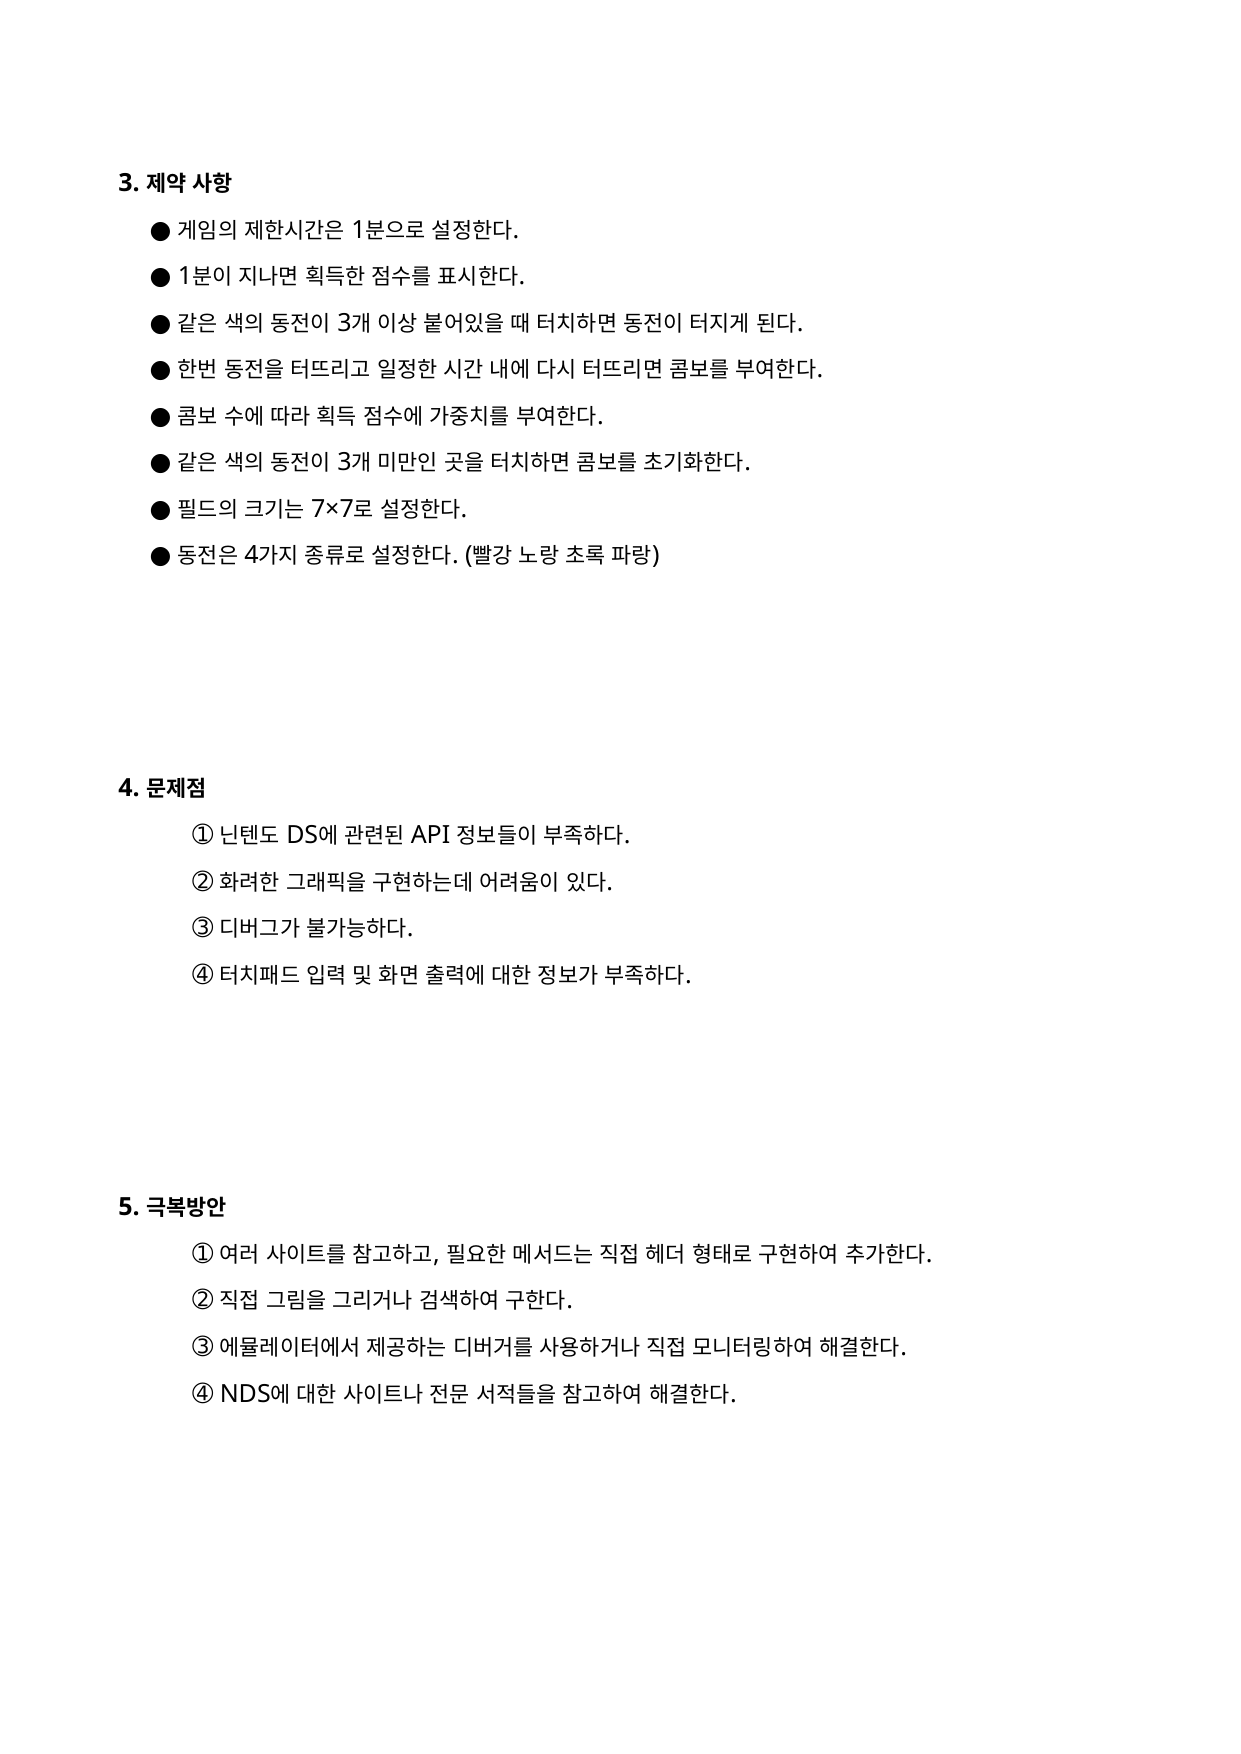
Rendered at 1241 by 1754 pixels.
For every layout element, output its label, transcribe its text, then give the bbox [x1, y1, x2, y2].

text ➃ 터치패드 입력 및 화면 출력에 대한 정보가 부족하다. [118, 956, 1122, 990]
text ● 콤보 수에 따라 획득 점수에 가중치를 부여한다. [118, 397, 1122, 432]
text ➀ 여러 사이트를 참고하고, 필요한 메서드는 직접 헤더 형태로 구현하여 추가한다. [118, 1236, 1122, 1270]
text 3. 제약 사항 [118, 165, 1122, 199]
text ➁ 화려한 그래픽을 구현하는데 어려움이 있다. [118, 863, 1122, 897]
text 4. 문제점 [118, 770, 1122, 804]
text ● 한번 동전을 터뜨리고 일정한 시간 내에 다시 터뜨리면 콤보를 부여한다. [118, 351, 1122, 385]
text ● 같은 색의 동전이 3개 이상 붙어있을 때 터치하면 동전이 터지게 된다. [118, 304, 1122, 338]
text ● 같은 색의 동전이 3개 미만인 곳을 터치하면 콤보를 초기화한다. [118, 444, 1122, 478]
text ➂ 디버그가 불가능하다. [118, 910, 1122, 944]
text ● 게임의 제한시간은 1분으로 설정한다. [118, 211, 1122, 245]
text ➃ NDS에 대한 사이트나 전문 서적들을 참고하여 해결한다. [118, 1375, 1122, 1409]
text ● 1분이 지나면 획득한 점수를 표시한다. [118, 258, 1122, 292]
text ➂ 에뮬레이터에서 제공하는 디버거를 사용하거나 직접 모니터링하여 해결한다. [118, 1329, 1122, 1363]
text 5. 극복방안 [118, 1189, 1122, 1223]
text ➀ 닌텐도 DS에 관련된 API 정보들이 부족하다. [118, 817, 1122, 851]
text ● 동전은 4가지 종류로 설정한다. (빨강 노랑 초록 파랑) [118, 537, 1122, 571]
text ➁ 직접 그림을 그리거나 검색하여 구한다. [118, 1282, 1122, 1316]
text ● 필드의 크기는 7×7로 설정한다. [118, 491, 1122, 525]
